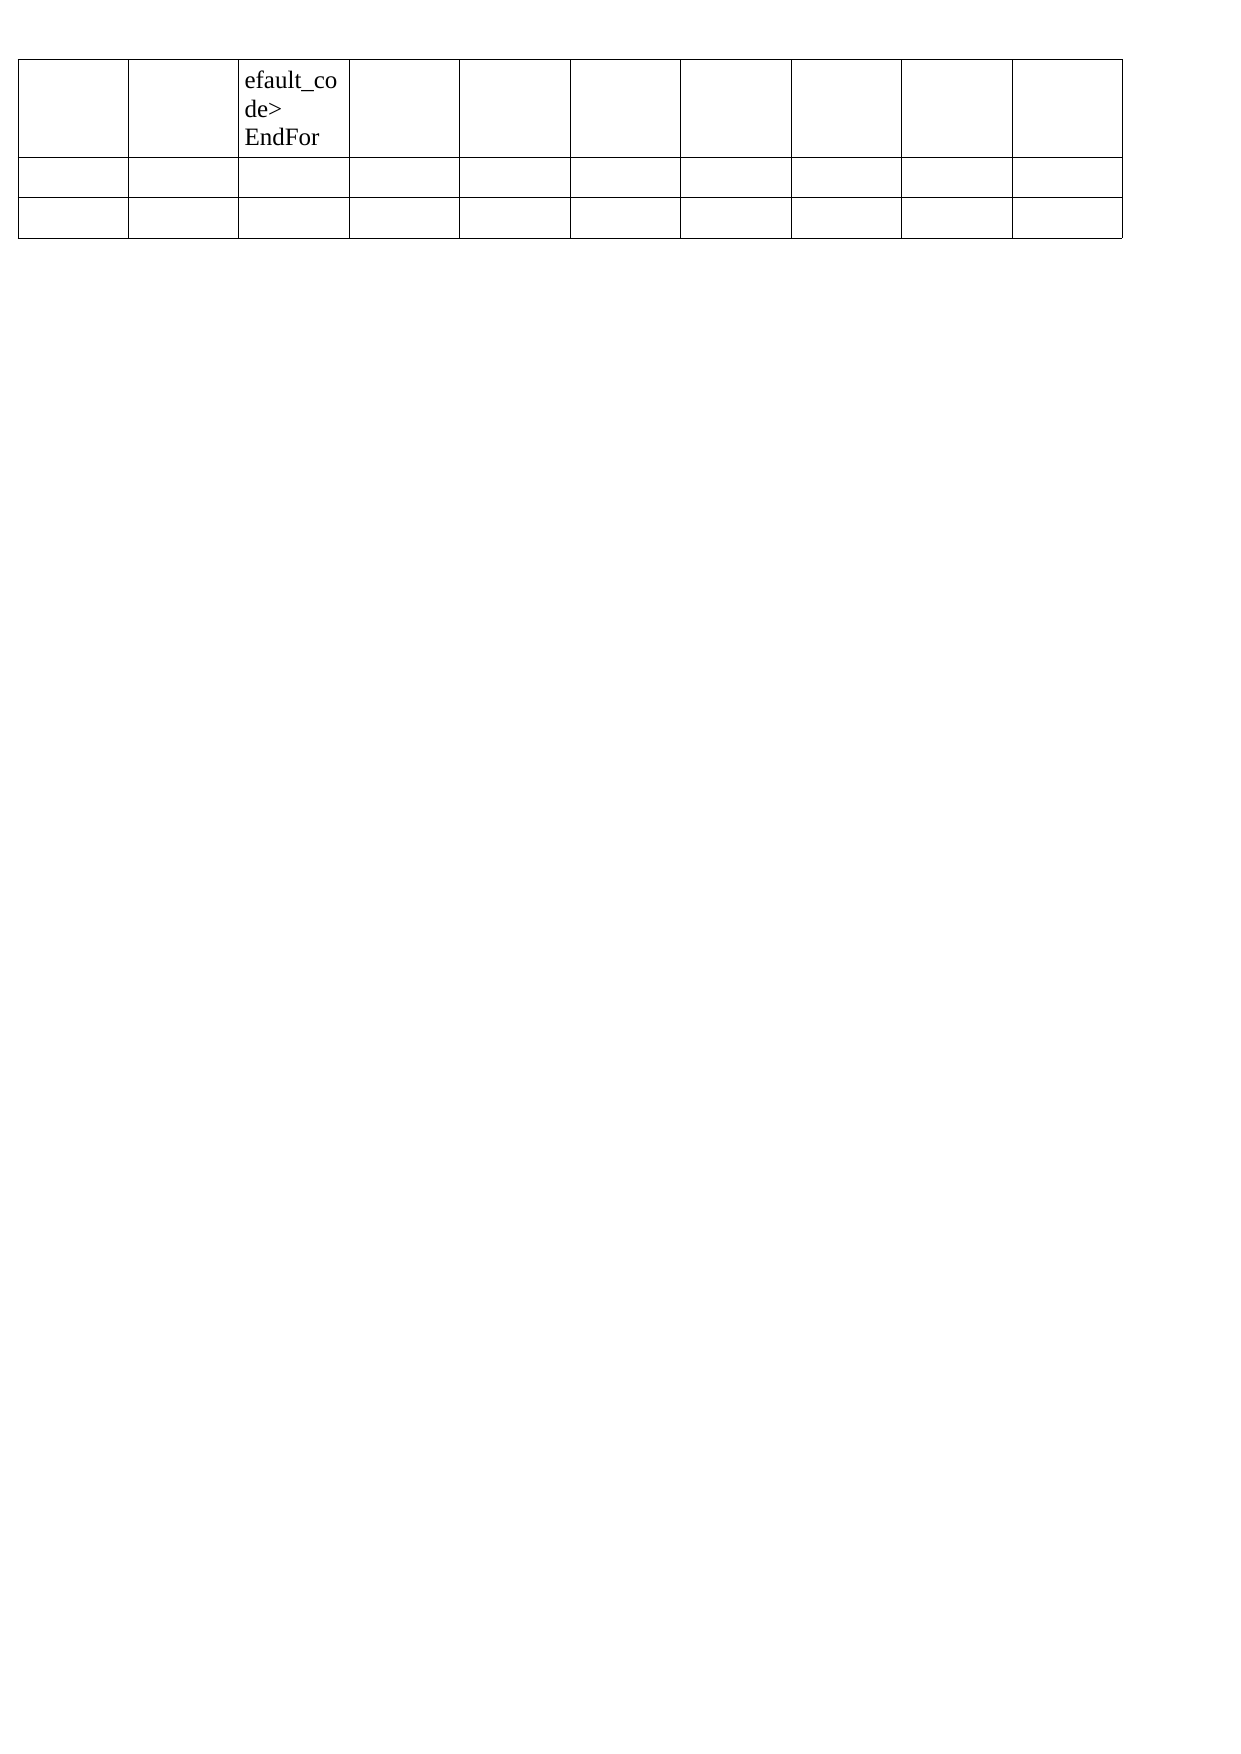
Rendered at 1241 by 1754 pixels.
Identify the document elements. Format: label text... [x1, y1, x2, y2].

table_cell [792, 158, 901, 197]
table_cell [792, 198, 901, 237]
table_header [19, 60, 128, 157]
table_header efault_code> EndFor [239, 60, 349, 157]
table_cell [129, 198, 238, 237]
table_header [681, 60, 791, 157]
table_header [460, 60, 570, 157]
table_cell [681, 198, 791, 237]
table_cell [1013, 158, 1122, 197]
table_cell [681, 158, 791, 197]
table_cell [902, 198, 1012, 237]
table_cell [571, 158, 680, 197]
table_cell [19, 158, 128, 197]
table_header [571, 60, 680, 157]
table_header [1013, 60, 1122, 157]
table_cell [19, 198, 128, 237]
table_cell [239, 198, 349, 237]
table_cell [350, 198, 459, 237]
table_cell [129, 158, 238, 197]
table_header [350, 60, 459, 157]
table_cell [239, 158, 349, 197]
table_cell [460, 158, 570, 197]
table_cell [902, 158, 1012, 197]
table_cell [460, 198, 570, 237]
table_cell [571, 198, 680, 237]
table_header [129, 60, 238, 157]
table_header [792, 60, 901, 157]
table_cell [350, 158, 459, 197]
table_cell [1013, 198, 1122, 237]
table_header [902, 60, 1012, 157]
